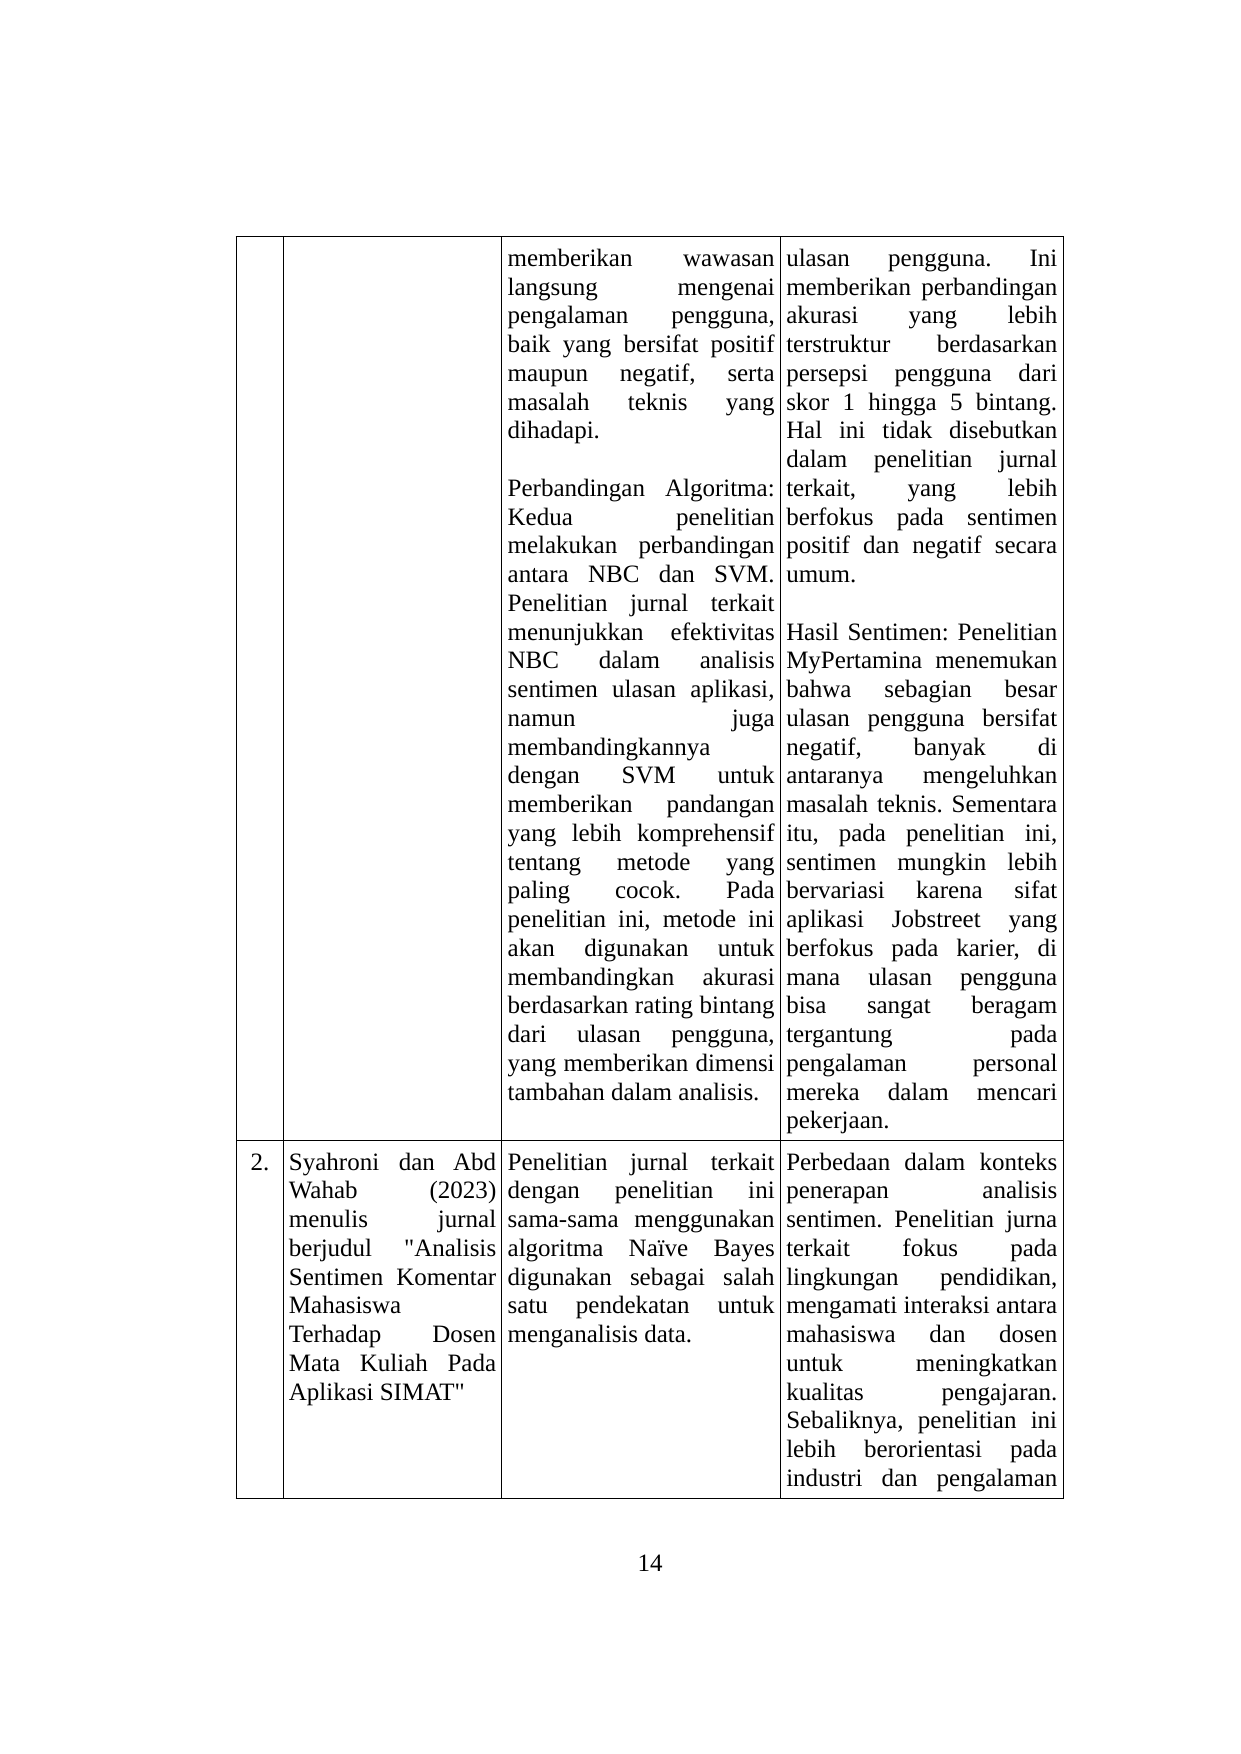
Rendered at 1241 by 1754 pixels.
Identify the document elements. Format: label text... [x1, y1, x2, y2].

table_cell Syahroni dan Abd Wahab (2023⁠) menulis jurnal berjudul "Analisis Sentimen Komentar Mahasiswa Terhadap Dosen Mata Kuliah Pada Aplikasi SIMAT" [284, 1141, 501, 1497]
table_cell Perbedaan dalam konteks penerapan analisis sentimen. Penelitian jurna terkait fokus pada lingkungan pendidikan, mengamati interaksi antara mahasiswa dan dosen untuk meningkatkan kualitas pengajaran. Sebaliknya, penelitian ini lebih berorientasi pada industri dan pengalaman [781, 1141, 1063, 1497]
table_cell 2. [237, 1141, 283, 1497]
table_cell memberikan wawasan langsung mengenai pengalaman pengguna, baik yang bersifat positif maupun negatif, serta masalah teknis yang dihadapi. Perbandingan Algoritma: Kedua penelitian melakukan perbandingan antara NBC dan SVM. Penelitian jurnal terkait menunjukkan efektivitas NBC dalam analisis sentimen ulasan aplikasi, namun juga membandingkannya dengan SVM untuk memberikan pandangan yang lebih komprehensif tentang metode yang paling cocok. Pada penelitian ini, metode ini akan digunakan untuk membandingkan akurasi berdasarkan rating bintang dari ulasan pengguna, yang memberikan dimensi tambahan dalam analisis. [502, 237, 780, 1140]
table_cell [237, 237, 283, 1140]
table_cell [284, 237, 501, 1140]
table_cell Penelitian jurnal terkait dengan penelitian ini sama-sama menggunakan algoritma Naïve Bayes digunakan sebagai salah satu pendekatan untuk menganalisis data. [502, 1141, 780, 1497]
table_cell ulasan pengguna. Ini memberikan perbandingan akurasi yang lebih terstruktur berdasarkan persepsi pengguna dari skor 1 hingga 5 bintang. Hal ini tidak disebutkan dalam penelitian jurnal terkait, yang lebih berfokus pada sentimen positif dan negatif secara umum. Hasil Sentimen: Penelitian MyPertamina menemukan bahwa sebagian besar ulasan pengguna bersifat negatif, banyak di antaranya mengeluhkan masalah teknis. Sementara itu, pada penelitian ini, sentimen mungkin lebih bervariasi karena sifat aplikasi Jobstreet yang berfokus pada karier, di mana ulasan pengguna bisa sangat beragam tergantung pada pengalaman personal mereka dalam mencari pekerjaan. [781, 237, 1063, 1140]
